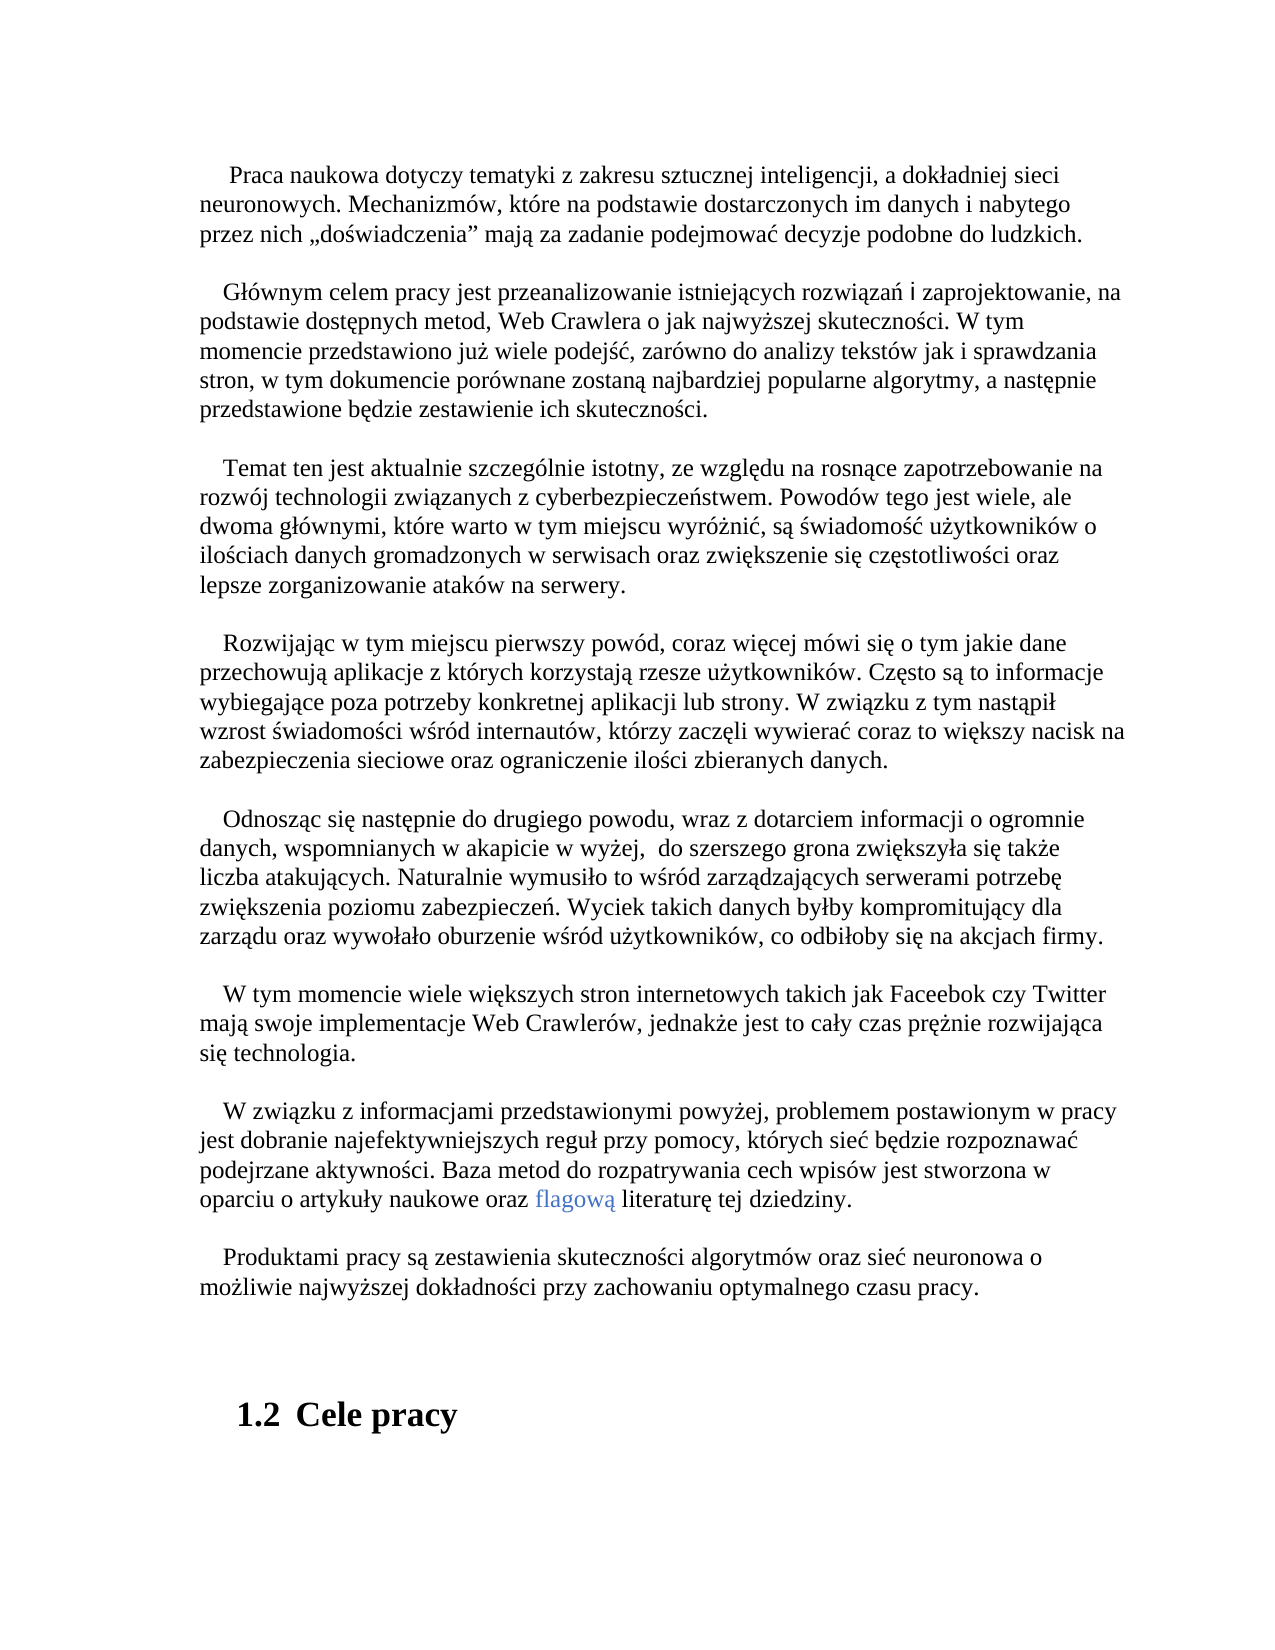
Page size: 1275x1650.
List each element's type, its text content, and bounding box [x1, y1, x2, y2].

text Temat ten jest aktualnie szczególnie istotny, ze względu na rosnące zapotrzebowanie na rozwój technologii związanych z cyberbezpieczeństwem. Powodów tego jest wiele, ale dwoma głównymi, które warto w tym miejscu wyróżnić, są świadomość użytkowników o ilościach danych gromadzonych w serwisach oraz zwiększenie się częstotliwości oraz lepsze zorganizowanie ataków na serwery. [199, 453, 1126, 598]
text Praca naukowa dotyczy tematyki z zakresu sztucznej inteligencji, a dokładniej sieci neuronowych. Mechanizmów, które na podstawie dostarczonych im danych i nabytego przez nich „doświadczenia” mają za zadanie podejmować decyzje podobne do ludzkich. [199, 160, 1126, 247]
text Głównym celem pracy jest przeanalizowanie istniejących rozwiązań i zaprojektowanie, na podstawie dostępnych metod, Web Crawlera o jak najwyższej skuteczności. W tym momencie przedstawiono już wiele podejść, zarówno do analizy tekstów jak i sprawdzania stron, w tym dokumencie porównane zostaną najbardziej popularne algorytmy, a następnie przedstawione będzie zestawienie ich skuteczności. [199, 277, 1126, 423]
text W tym momencie wiele większych stron internetowych takich jak Faceebok czy Twitter mają swoje implementacje Web Crawlerów, jednakże jest to cały czas prężnie rozwijająca się technologia. [199, 979, 1126, 1067]
text Rozwijając w tym miejscu pierwszy powód, coraz więcej mówi się o tym jakie dane przechowują aplikacje z których korzystają rzesze użytkowników. Często są to informacje wybiegające poza potrzeby konkretnej aplikacji lub strony. W związku z tym nastąpił wzrost świadomości wśród internautów, którzy zaczęli wywierać coraz to większy nacisk na zabezpieczenia sieciowe oraz ograniczenie ilości zbieranych danych. [199, 628, 1126, 774]
text Produktami pracy są zestawienia skuteczności algorytmów oraz sieć neuronowa o możliwie najwyższej dokładności przy zachowaniu optymalnego czasu pracy. [199, 1242, 1126, 1301]
text W związku z informacjami przedstawionymi powyżej, problemem postawionym w pracy jest dobranie najefektywniejszych reguł przy pomocy, których sieć będzie rozpoznawać podejrzane aktywności. Baza metod do rozpatrywania cech wpisów jest stworzona w oparciu o artykuły naukowe oraz flagową literaturę tej dziedziny. [199, 1096, 1126, 1213]
text Odnosząc się następnie do drugiego powodu, wraz z dotarciem informacji o ogromnie danych, wspomnianych w akapicie w wyżej, do szerszego grona zwiększyła się także liczba atakujących. Naturalnie wymusiło to wśród zarządzających serwerami potrzebę zwiększenia poziomu zabezpieczeń. Wyciek takich danych byłby kompromitujący dla zarządu oraz wywołało oburzenie wśród użytkowników, co odbiłoby się na akcjach firmy. [199, 804, 1126, 949]
subtitle Cele pracy [236, 1393, 1127, 1434]
